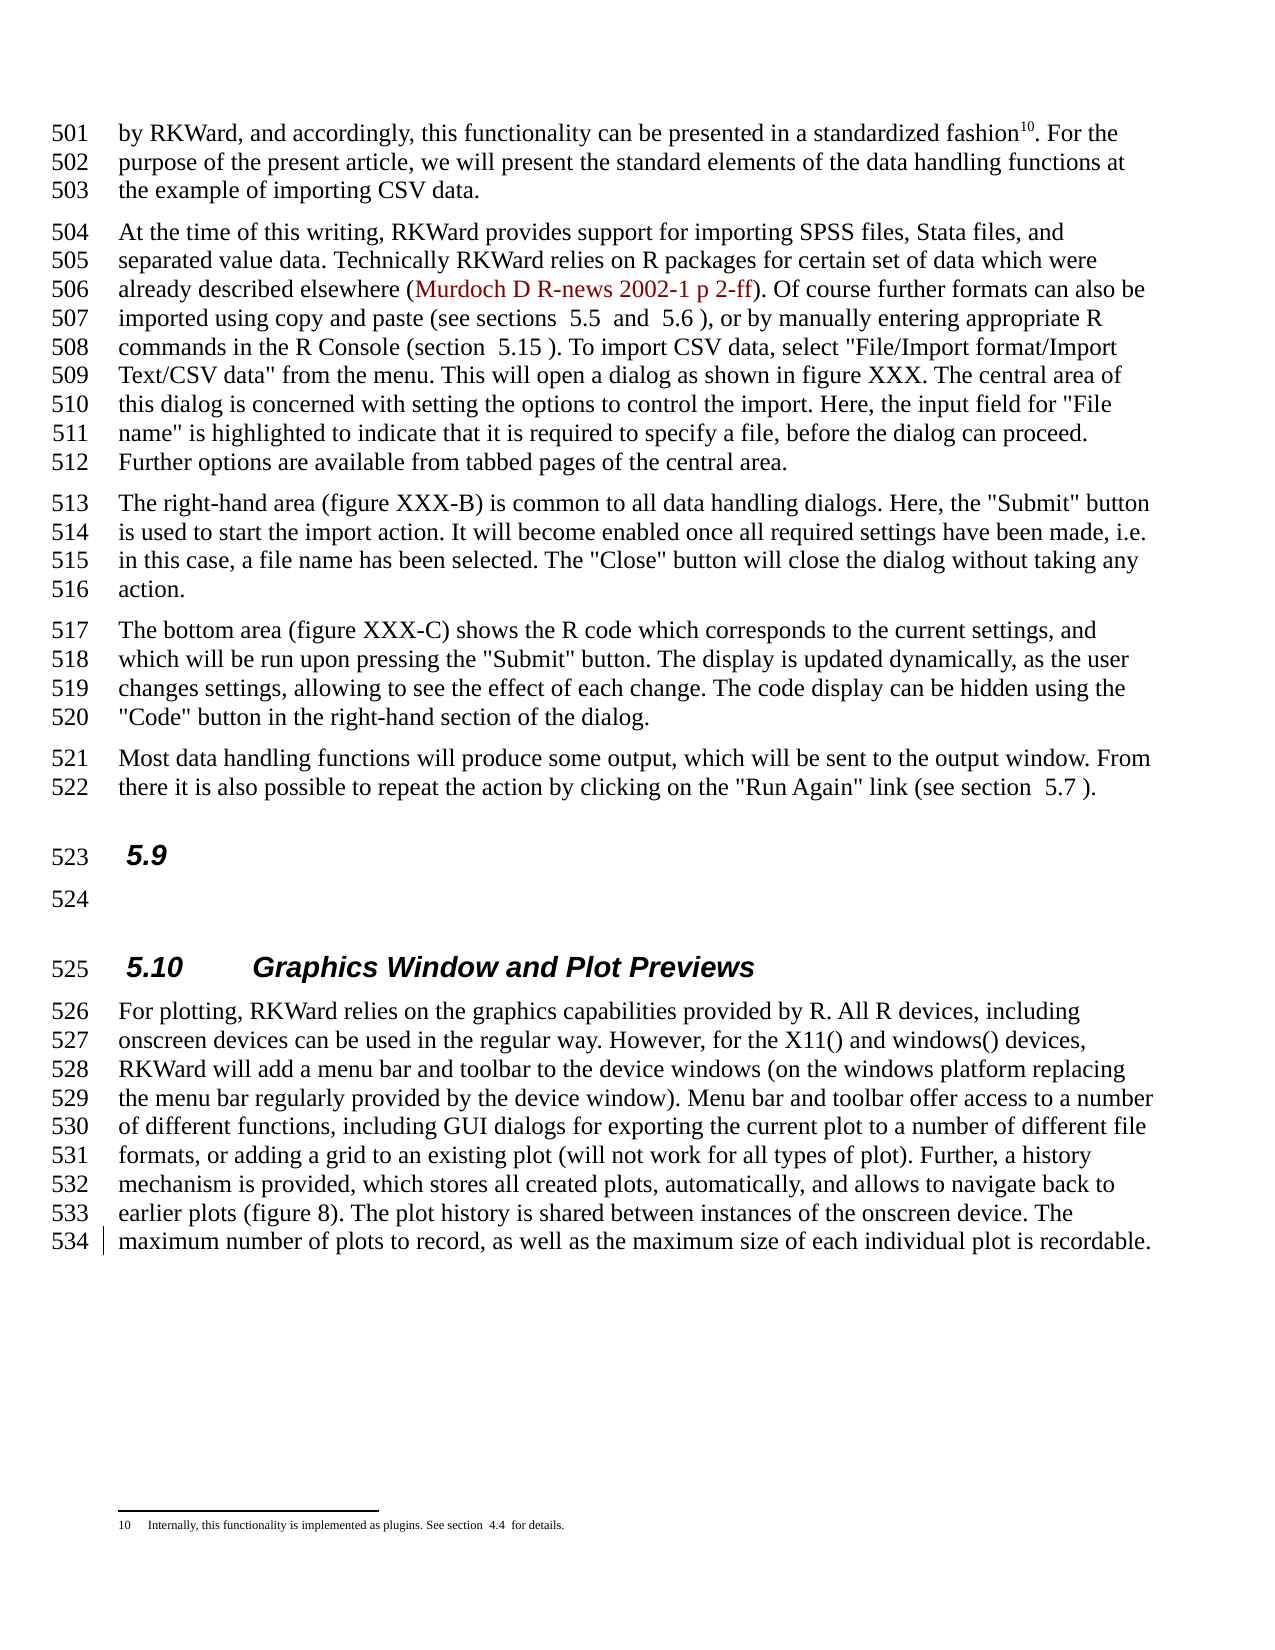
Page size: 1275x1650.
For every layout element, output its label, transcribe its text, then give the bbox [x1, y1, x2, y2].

text The bottom area (figure XXX-C) shows the R code which corresponds to the current settings, and which will be run upon pressing the "Submit" button. The display is updated dynamically, as the user changes settings, allowing to see the effect of each change. The code display can be hidden using the "Code" button in the right-hand section of the dialog. [118, 616, 1157, 731]
text At the time of this writing, RKWard provides support for importing SPSS files, Stata files, and separated value data. Technically RKWard relies on R packages for certain set of data which were already described elsewhere (Murdoch D R-news 2002-1 p 2-ff). Of course further formats can also be imported using copy and paste (see sections 5.5 and 5.6 ), or by manually entering appropriate R commands in the R Console (section 5.15 ). To import CSV data, select "File/Import format/Import Text/CSV data" from the menu. This will open a dialog as shown in figure XXX. The central area of this dialog is concerned with setting the options to control the import. Here, the input field for "File name" is highlighted to indicate that it is required to specify a file, before the dialog can proceed. Further options are available from tabbed pages of the central area. [118, 217, 1157, 476]
text Most data handling functions will produce some output, which will be sent to the output window. From there it is also possible to repeat the action by clicking on the "Run Again" link (see section 5.7 ). [118, 743, 1157, 801]
text The right-hand area (figure XXX-B) is common to all data handling dialogs. Here, the "Submit" button is used to start the import action. It will become enabled once all required settings have been made, i.e. in this case, a file name has been selected. The "Close" button will close the dialog without taking any action. [118, 488, 1157, 603]
text by RKWard, and accordingly, this functionality can be presented in a standardized fashion. For the purpose of the present article, we will present the standard elements of the data handling functions at the example of importing CSV data. [118, 118, 1157, 204]
text Internally, this functionality is implemented as plugins. See section 4.4 for details. [118, 1517, 1157, 1532]
subtitle Graphics Window and Plot Previews [118, 950, 1157, 984]
text For plotting, RKWard relies on the graphics capabilities provided by R. All R devices, including onscreen devices can be used in the regular way. However, for the X11() and windows() devices, RKWard will add a menu bar and toolbar to the device windows (on the windows platform replacing the menu bar regularly provided by the device window). Menu bar and toolbar offer access to a number of different functions, including GUI dialogs for exporting the current plot to a number of different file formats, or adding a grid to an existing plot (will not work for all types of plot). Further, a history mechanism is provided, which stores all created plots, automatically, and allows to navigate back to earlier plots (figure 8). The plot history is shared between instances of the onscreen device. The maximum number of plots to record, as well as the maximum size of each individual plot is recordable. [118, 996, 1157, 1255]
